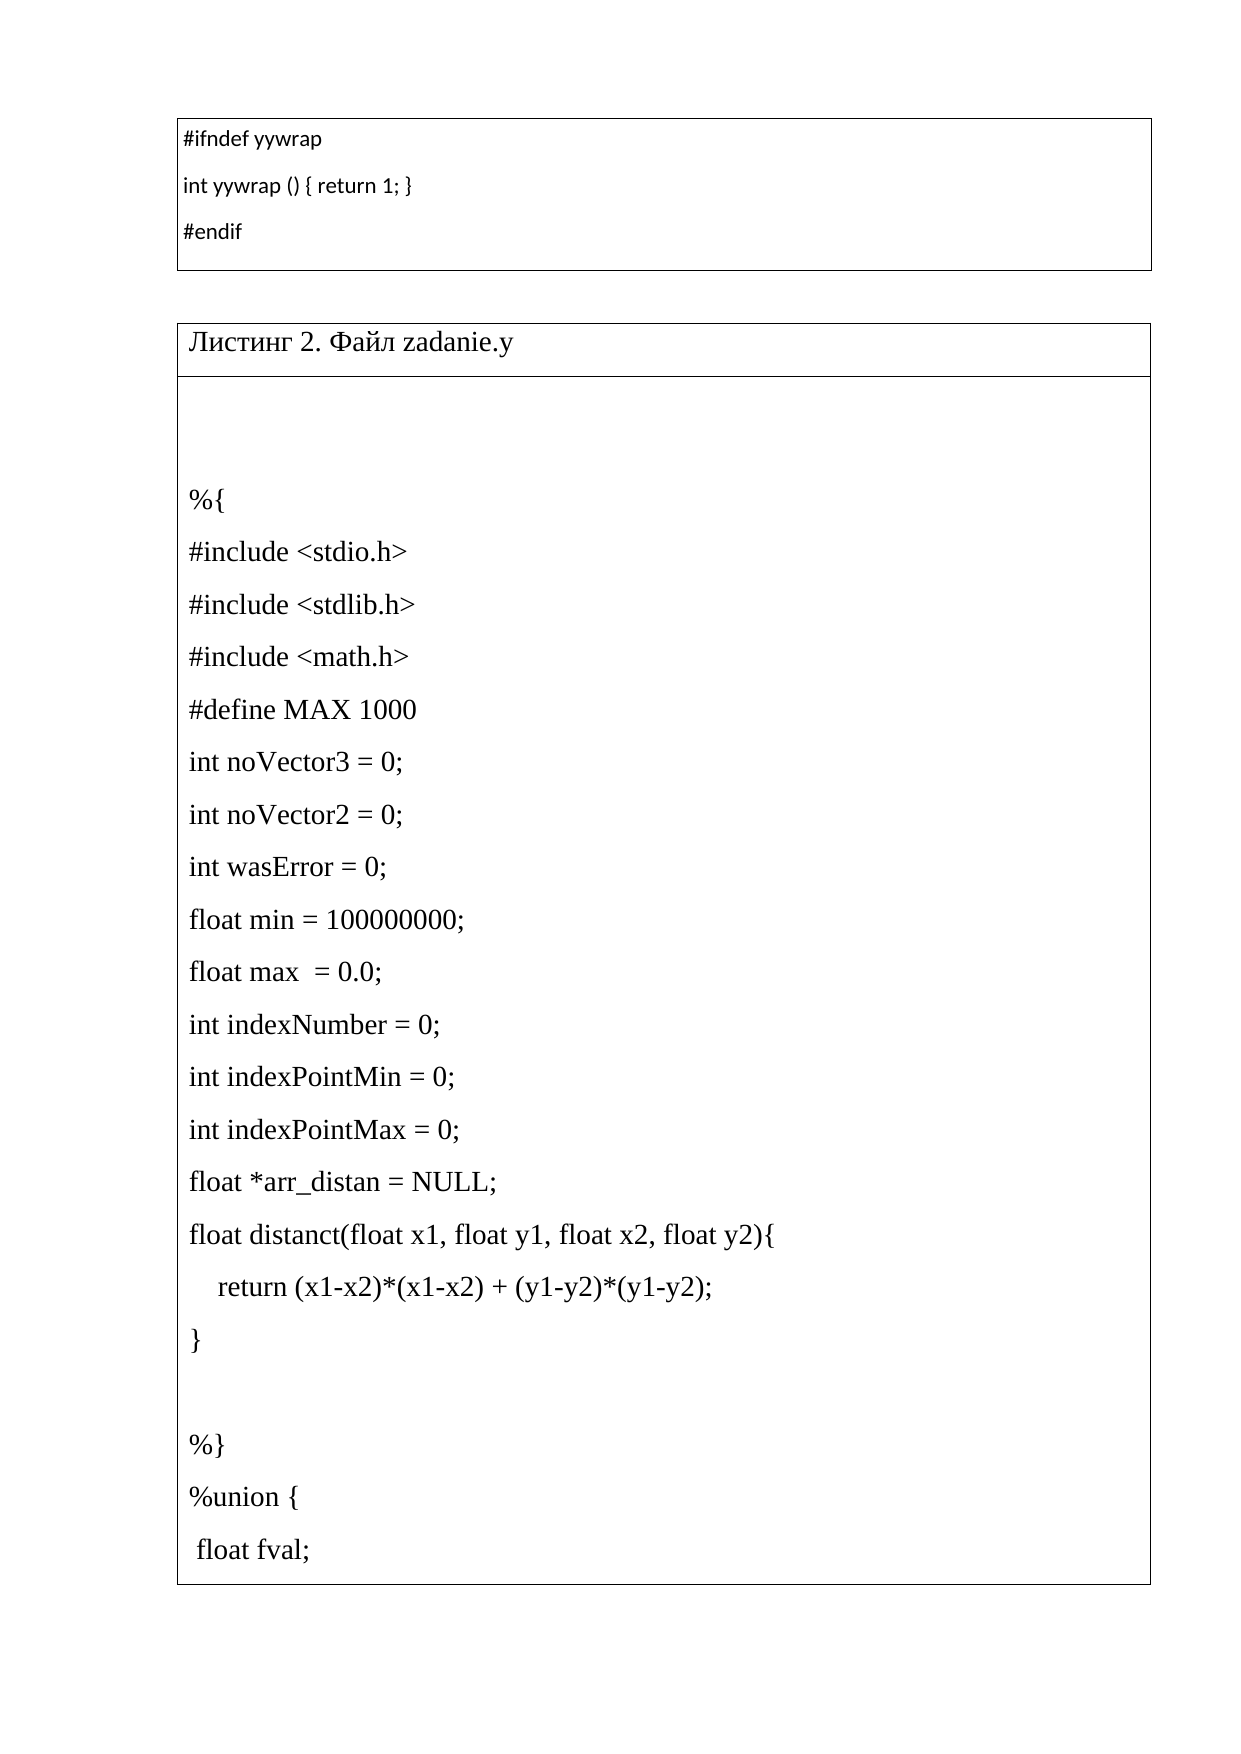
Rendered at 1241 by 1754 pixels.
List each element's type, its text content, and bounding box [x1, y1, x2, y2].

table_cell %{ #include <stdio.h> #include <stdlib.h> #include <math.h> #define MAX 1000 int noVector3 = 0; int noVector2 = 0; int wasError = 0; float min = 100000000; float max = 0.0; int indexNumber = 0; int indexPointMin = 0; int indexPointMax = 0; float *arr_distan = NULL; float distanct(float x1, float y1, float x2, float y2){ return (x1-x2)*(x1-x2) + (y1-y2)*(y1-y2); } %} %union { float fval; [178, 377, 1150, 1584]
table_header #ifndef yywrap int yywrap () { return 1; } #endif [178, 119, 1151, 270]
table_header Листинг 2. Файл zadanie.y [178, 324, 1150, 376]
